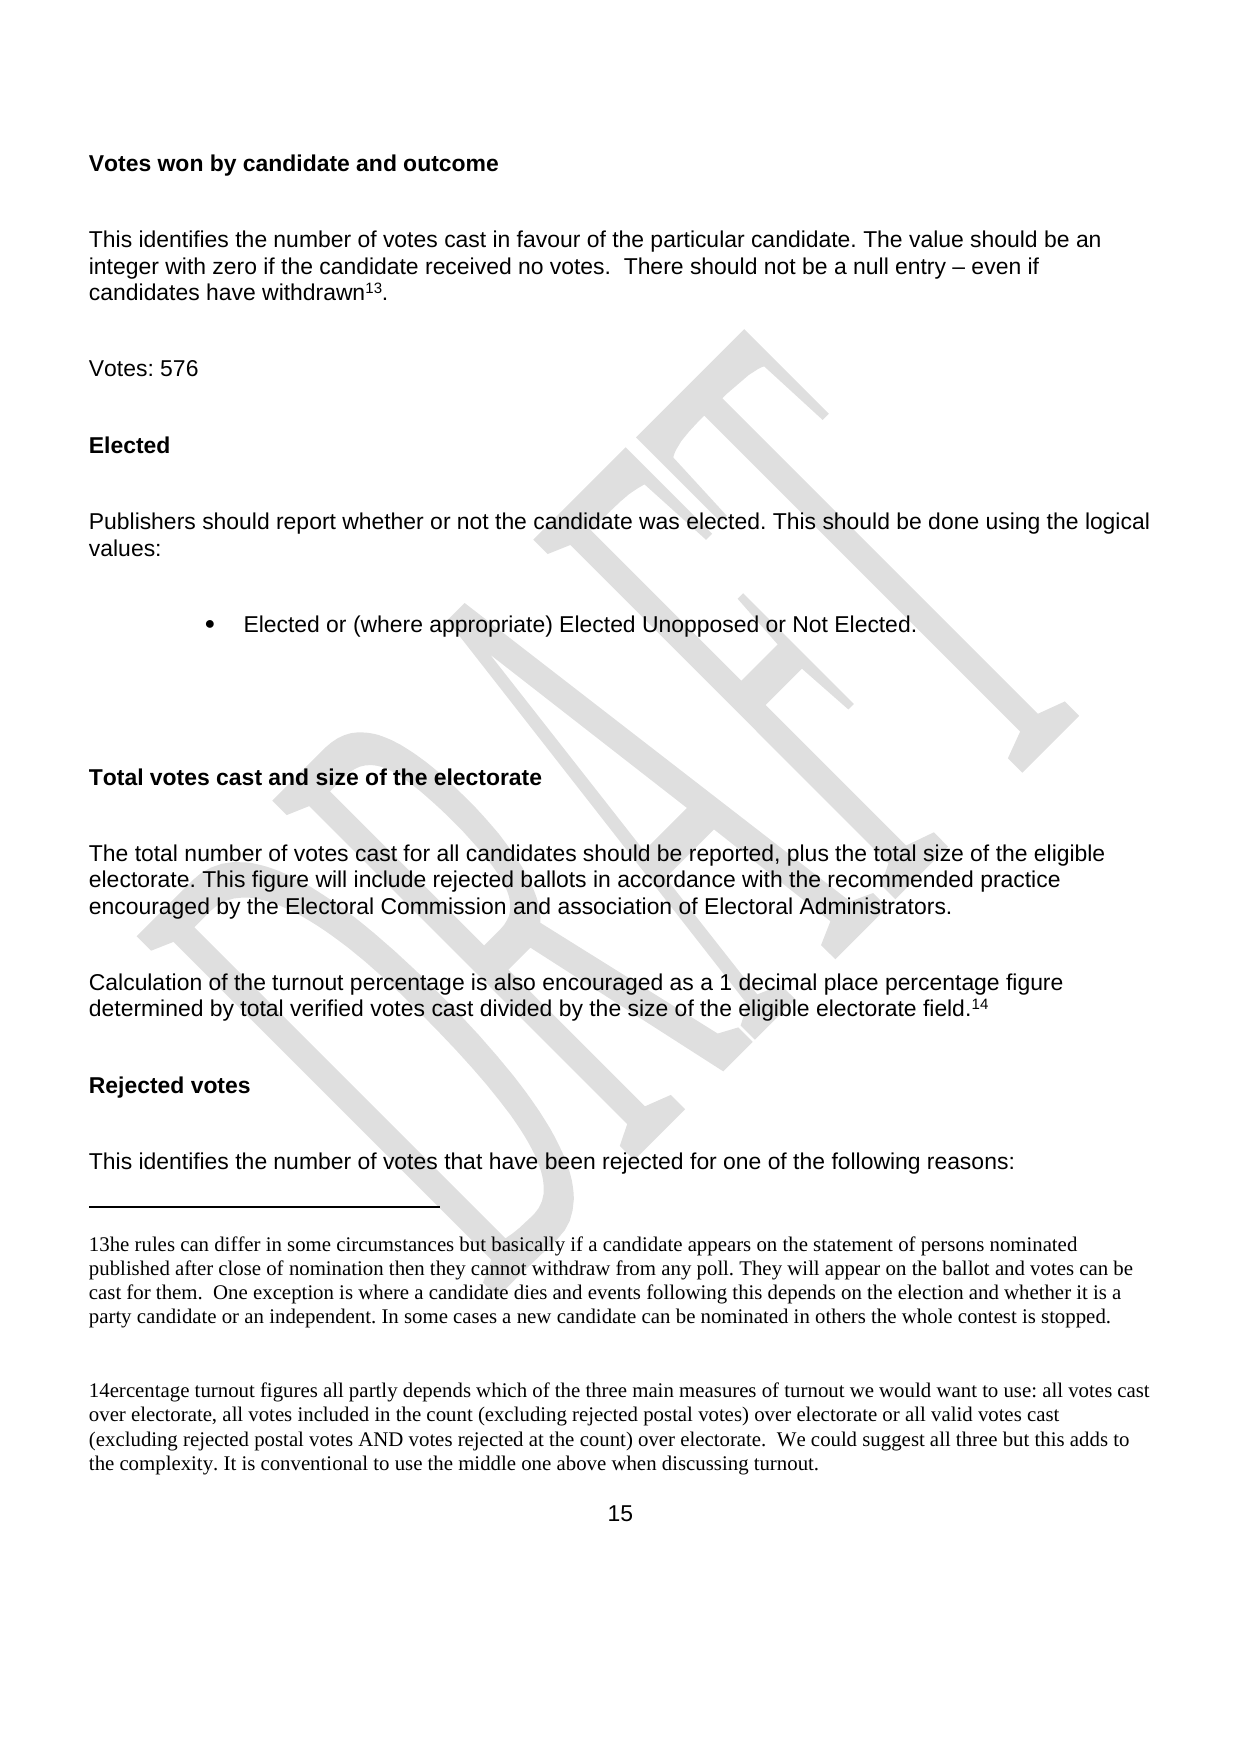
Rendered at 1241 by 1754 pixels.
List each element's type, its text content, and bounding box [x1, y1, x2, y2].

text [772, 355, 1152, 382]
text Calculation of the turnout percentage is also encouraged as a 1 decimal place percentage figure determined by total verified votes cast divided by the size of the eligible electorate field. [616, 969, 746, 1022]
text he rules can differ in some circumstances but basically if a candidate appears on the statement of persons nominated published after close of nomination then they cannot withdraw from any poll. They will appear on the ballot and votes can be cast for them. One exception is where a candidate dies and events following this depends on the election and whether it is a party candidate or an independent. In some cases a new candidate can be nominated in others the whole contest is stopped. [89, 1232, 1152, 1328]
text Calculation of the turnout percentage is also encouraged as a 1 decimal place percentage figure determined by total verified votes cast divided by the size of the eligible electorate field. [238, 969, 428, 1022]
text ercentage turnout figures all partly depends which of the three main measures of turnout we would want to use: all votes cast over electorate, all votes included in the count (excluding rejected postal votes) over electorate or all valid votes cast (excluding rejected postal votes AND votes rejected at the count) over electorate. We could suggest all three but this adds to the complexity. It is conventional to use the middle one above when discussing turnout. [89, 1378, 1152, 1474]
text [758, 432, 1152, 458]
text [742, 367, 780, 382]
text [674, 432, 745, 458]
text [512, 1072, 600, 1098]
text This identifies the number of votes cast in favour of the particular candidate. The value should be an integer with zero if the candidate received no votes. There should not be a null entry – even if candidates have withdrawn. [89, 226, 1152, 305]
text Publishers should report whether or not the candidate was elected. This should be done using the logical values: [834, 508, 1152, 561]
list Elected or (where appropriate) Elected Unopposed or Not Elected. [206, 611, 455, 637]
text Total votes cast and size of the electorate [429, 763, 579, 790]
text Total votes cast and size of the electorate [89, 763, 308, 790]
text Total votes cast and size of the electorate [576, 763, 662, 790]
text Calculation of the turnout percentage is also encouraged as a 1 decimal place percentage figure determined by total verified votes cast divided by the size of the eligible electorate field. [416, 969, 524, 1022]
text The total number of votes cast for all candidates should be reported, plus the total size of the eligible electorate. This figure will include rejected ballots in accordance with the recommended practice encouraged by the Electoral Commission and association of Electoral Administrators. [505, 840, 679, 919]
text The total number of votes cast for all candidates should be reported, plus the total size of the eligible electorate. This figure will include rejected ballots in accordance with the recommended practice encouraged by the Electoral Commission and association of Electoral Administrators. [773, 840, 1152, 919]
text The total number of votes cast for all candidates should be reported, plus the total size of the eligible electorate. This figure will include rejected ballots in accordance with the recommended practice encouraged by the Electoral Commission and association of Electoral Administrators. [89, 840, 421, 919]
text This identifies the number of votes that have been rejected for one of the following reasons: [561, 1148, 1152, 1174]
list Elected or (where appropriate) Elected Unopposed or Not Elected. [477, 611, 661, 637]
text This identifies the number of votes that have been rejected for one of the following reasons: [89, 1148, 404, 1174]
text Total votes cast and size of the electorate [333, 766, 417, 790]
text Votes: 576 [89, 355, 717, 382]
text The total number of votes cast for all candidates should be reported, plus the total size of the eligible electorate. This figure will include rejected ballots in accordance with the recommended practice encouraged by the Electoral Commission and association of Electoral Administrators. [668, 840, 826, 919]
text [341, 1072, 496, 1098]
text The total number of votes cast for all candidates should be reported, plus the total size of the eligible electorate. This figure will include rejected ballots in accordance with the recommended practice encouraged by the Electoral Commission and association of Electoral Administrators. [380, 840, 510, 919]
text Calculation of the turnout percentage is also encouraged as a 1 decimal place percentage figure determined by total verified votes cast divided by the size of the eligible electorate field. [89, 969, 252, 1022]
list Elected or (where appropriate) Elected Unopposed or Not Elected. [937, 611, 1152, 637]
text [612, 1072, 1152, 1098]
text Publishers should report whether or not the candidate was elected. This should be done using the logical values: [89, 508, 585, 561]
text Total votes cast and size of the electorate [825, 763, 1152, 790]
text Elected [89, 432, 655, 458]
text Calculation of the turnout percentage is also encouraged as a 1 decimal place percentage figure determined by total verified votes cast divided by the size of the eligible electorate field. [510, 969, 644, 1022]
text Rejected votes [89, 1072, 328, 1098]
text Votes won by candidate and outcome [89, 150, 1152, 176]
list Elected or (where appropriate) Elected Unopposed or Not Elected. [762, 611, 924, 637]
text Publishers should report whether or not the candidate was elected. This should be done using the logical values: [592, 508, 848, 561]
text Total votes cast and size of the electorate [673, 763, 814, 790]
list Elected or (where appropriate) Elected Unopposed or Not Elected. [673, 611, 770, 637]
text Calculation of the turnout percentage is also encouraged as a 1 decimal place percentage figure determined by total verified votes cast divided by the size of the eligible electorate field. [739, 969, 1152, 1022]
text This identifies the number of votes that have been rejected for one of the following reasons: [417, 1148, 541, 1174]
